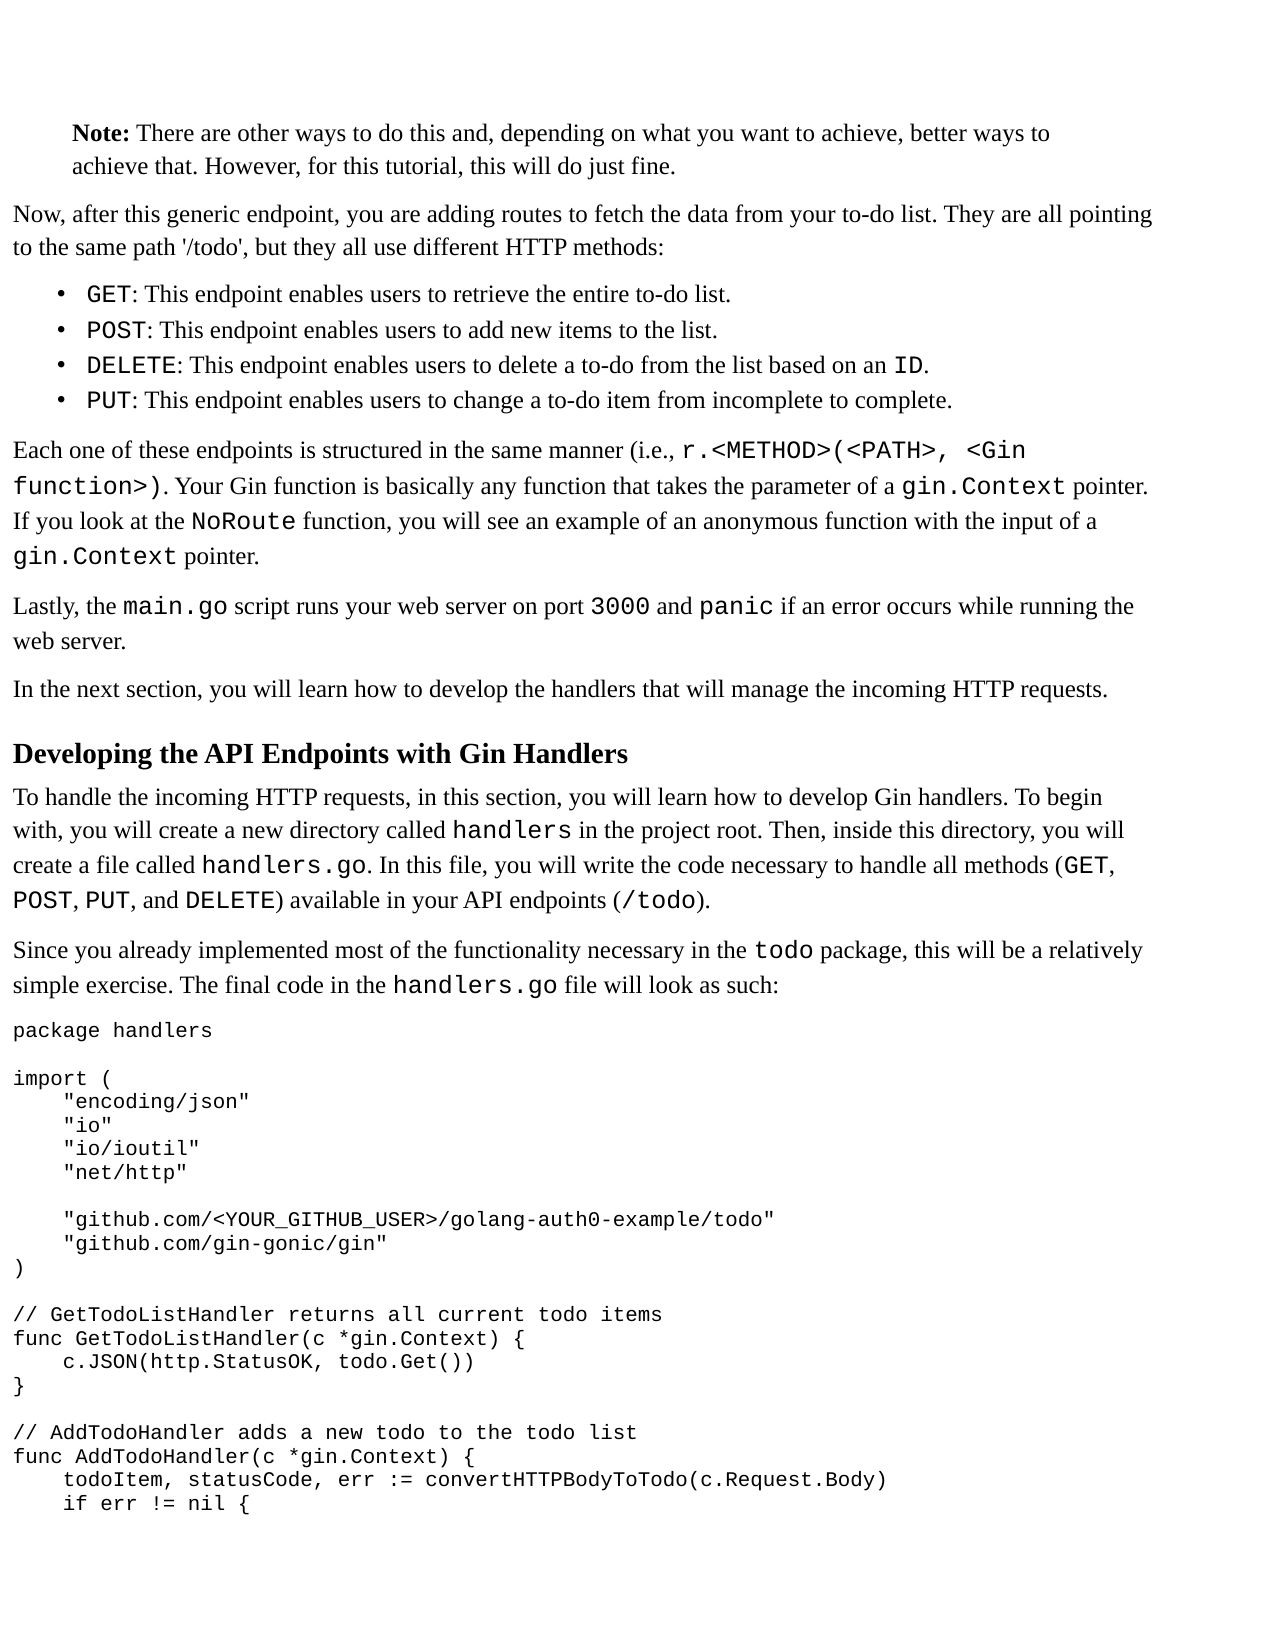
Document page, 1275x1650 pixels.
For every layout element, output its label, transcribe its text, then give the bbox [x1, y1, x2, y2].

text "net/http" [13, 1162, 1157, 1186]
list POST: This endpoint enables users to add new items to the list. [57, 315, 1157, 346]
list GET: This endpoint enables users to retrieve the entire to-do list. [57, 279, 1157, 310]
list PUT: This endpoint enables users to change a to-do item from incomplete to complete. [57, 386, 1157, 416]
text import ( [13, 1067, 1157, 1091]
text "io" [13, 1115, 1157, 1138]
text "io/ioutil" [13, 1138, 1157, 1162]
text Each one of these endpoints is structured in the same manner (i.e., r.<METHOD>(<PATH>, <Gin function>). Your Gin function is basically any function that takes the parameter of a gin.Context pointer. If you look at the NoRoute function, you will see an example of an anonymous function with the input of a gin.Context pointer. [13, 436, 1157, 572]
text func AddTodoHandler(c *gin.Context) { [13, 1446, 1157, 1469]
subtitle Developing the API Endpoints with Gin Handlers [13, 736, 1157, 769]
text } [13, 1375, 1157, 1398]
text In the next section, you will learn how to develop the handlers that will manage the incoming HTTP requests. [13, 674, 1157, 702]
text "encoding/json" [13, 1091, 1157, 1115]
text // AddTodoHandler adds a new todo to the todo list [13, 1422, 1157, 1446]
text Lastly, the main.go script runs your web server on port 3000 and panic if an error occurs while running the web server. [13, 591, 1157, 655]
text To handle the incoming HTTP requests, in this section, you will learn how to develop Gin handlers. To begin with, you will create a new directory called handlers in the project root. Then, inside this directory, you will create a file called handlers.go. In this file, you will write the code necessary to handle all methods (GET, POST, PUT, and DELETE) available in your API endpoints (/todo). [13, 782, 1157, 916]
text Now, after this generic endpoint, you are adding routes to fetch the data from your to-do list. They are all pointing to the same path '/todo', but they all use different HTTP methods: [13, 199, 1157, 261]
text // GetTodoListHandler returns all current todo items [13, 1304, 1157, 1328]
text Since you already implemented most of the functionality necessary in the todo package, this will be a relatively simple exercise. The final code in the handlers.go file will look as such: [13, 935, 1157, 1001]
text Note: There are other ways to do this and, depending on what you want to achieve, better ways to achieve that. However, for this tutorial, this will do just fine. [72, 118, 1098, 180]
text todoItem, statusCode, err := convertHTTPBodyToTodo(c.Request.Body) [13, 1469, 1157, 1493]
text ) [13, 1257, 1157, 1280]
text package handlers [13, 1020, 1157, 1044]
text "github.com/gin-gonic/gin" [13, 1233, 1157, 1257]
text c.JSON(http.StatusOK, todo.Get()) [13, 1351, 1157, 1375]
text "github.com/<YOUR_GITHUB_USER>/golang-auth0-example/todo" [13, 1209, 1157, 1233]
text func GetTodoListHandler(c *gin.Context) { [13, 1328, 1157, 1351]
text if err != nil { [13, 1493, 1157, 1517]
list DELETE: This endpoint enables users to delete a to-do from the list based on an ID. [57, 350, 1157, 381]
